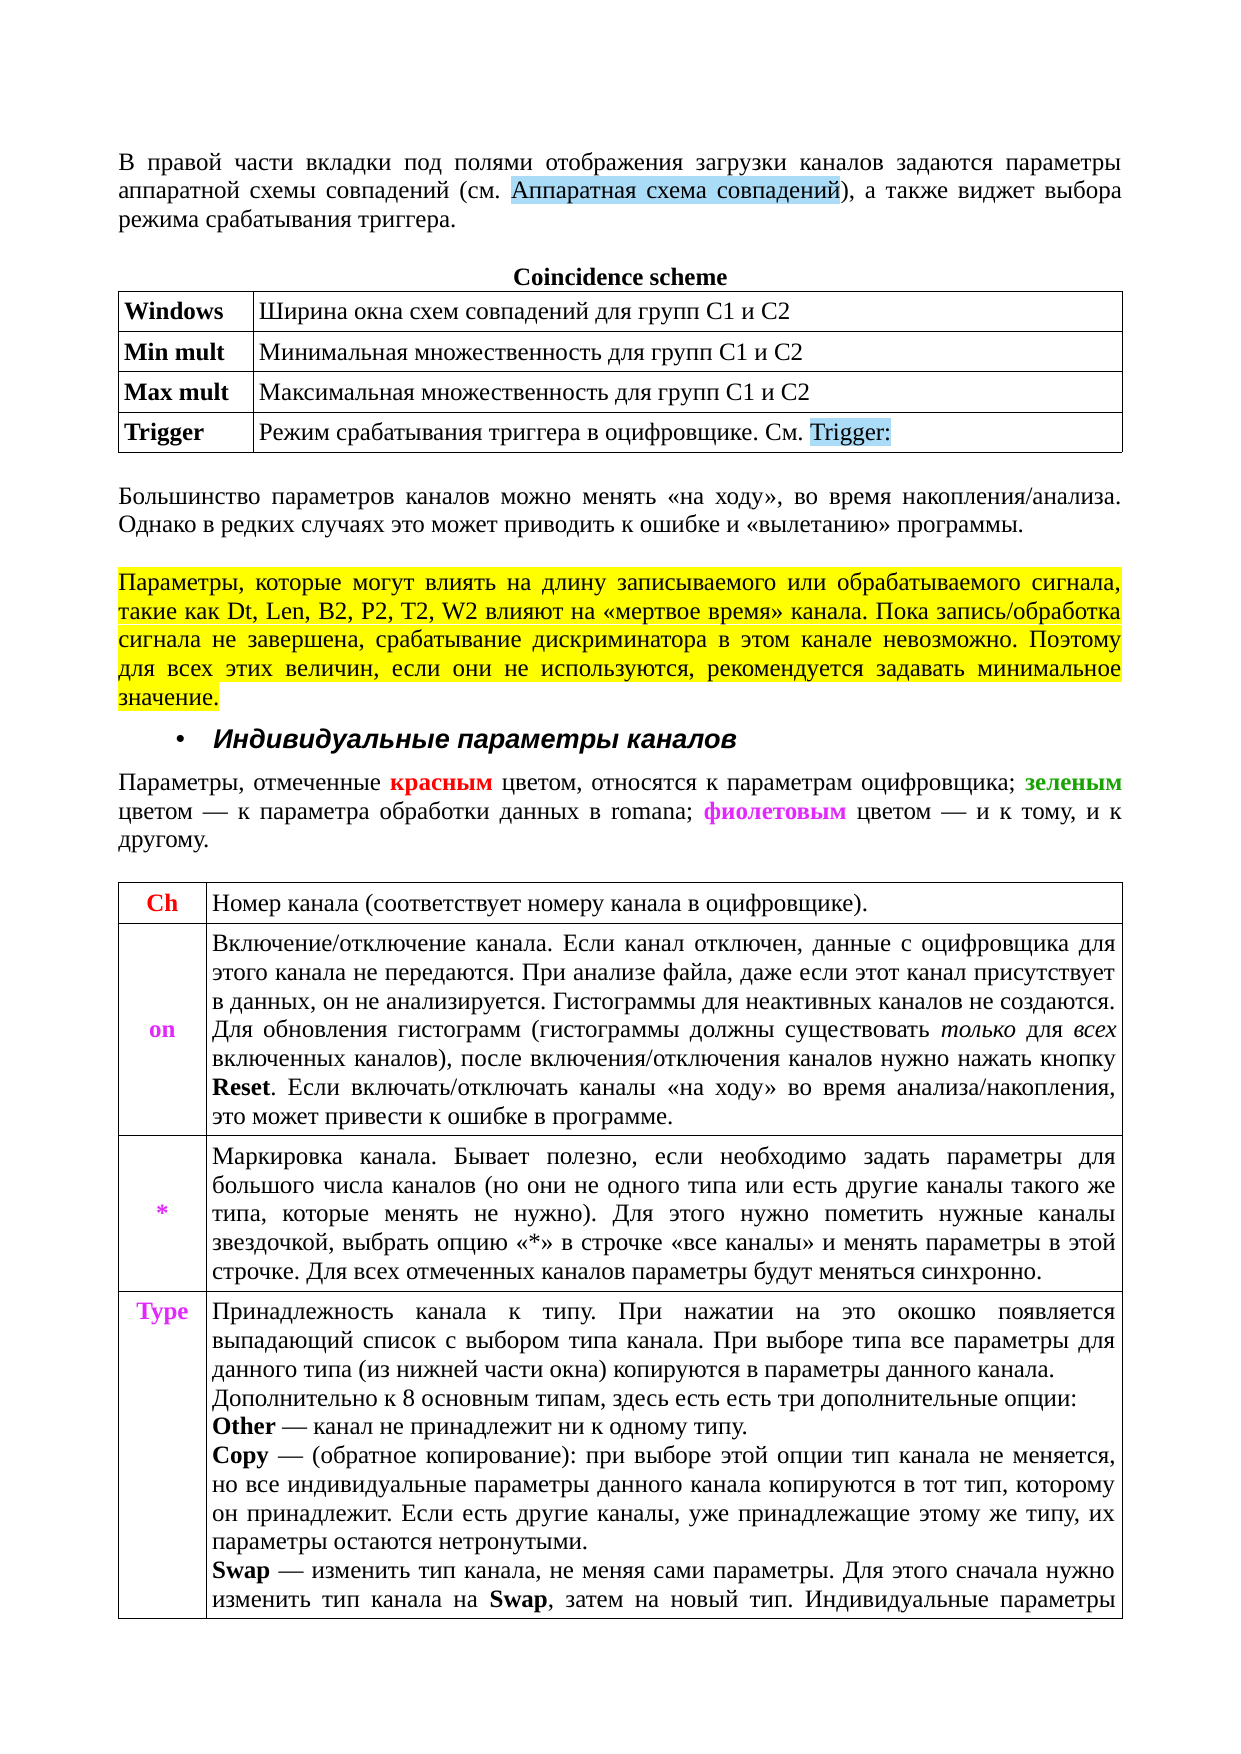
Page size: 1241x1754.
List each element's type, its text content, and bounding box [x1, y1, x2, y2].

table_cell Минимальная множественность для групп С1 и С2 [254, 332, 1122, 371]
table_cell Max mult [119, 372, 253, 412]
table_header Windows [119, 292, 253, 331]
text Coincidence scheme [118, 262, 1122, 291]
table_cell Включение/отключение канала. Если канал отключен, данные с оцифровщика для этого канала не передаются. При анализе файла, даже если этот канал присутствует в данных, он не анализируется. Гистограммы для неактивных каналов не создаются. Для обновления гистограмм (гистограммы должны существовать только для всех включенных каналов), после включения/отключения каналов нужно нажать кнопку Reset. Если включать/отключать каналы «на ходу» во время анализа/накопления, это может привести к ошибке в программе. [207, 924, 1122, 1135]
table_cell Type [119, 1292, 206, 1618]
table_cell Маркировка канала. Бывает полезно, если необходимо задать параметры для большого числа каналов (но они не одного типа или есть другие каналы такого же типа, которые менять не нужно). Для этого нужно пометить нужные каналы звездочкой, выбрать опцию «*» в строчке «все каналы» и менять параметры в этой строчке. Для всех отмеченных каналов параметры будут меняться синхронно. [207, 1136, 1122, 1291]
table_cell * [119, 1136, 206, 1291]
text Параметры, отмеченные красным цветом, относятся к параметрам оцифровщика; зеленым цветом — к параметра обработки данных в romana; фиолетовым цветом — и к тому, и к другому. [118, 767, 1122, 853]
table_cell Принадлежность канала к типу. При нажатии на это окошко появляется выпадающий список с выбором типа канала. При выборе типа все параметры для данного типа (из нижней части окна) копируются в параметры данного канала. Дополнительно к 8 основным типам, здесь есть есть три дополнительные опции: Other — канал не принадлежит ни к одному типу. Copy — (обратное копирование): при выборе этой опции тип канала не меняется, но все индивидуальные параметры данного канала копируются в тот тип, которому он принадлежит. Если есть другие каналы, уже принадлежащие этому же типу, их параметры остаются нетронутыми. Swap — изменить тип канала, не меняя сами параметры. Для этого сначала нужно изменить тип канала на Swap, затем на новый тип. Индивидуальные параметры [207, 1292, 1122, 1618]
text Большинство параметров каналов можно менять «на ходу», во время накопления/анализа. Однако в редких случаях это может приводить к ошибке и «вылетанию» программы. [118, 481, 1122, 538]
table_header Номер канала (соответствует номеру канала в оцифровщике). [207, 883, 1122, 922]
table_cell Min mult [119, 332, 253, 371]
table_cell Режим срабатывания триггера в оцифровщике. См. Trigger: [254, 413, 1122, 452]
table_header Ch [119, 883, 206, 922]
table_cell Trigger [119, 413, 253, 452]
text В правой части вкладки под полями отображения загрузки каналов задаются параметры аппаратной схемы совпадений (см. Аппаратная схема совпадений), а также виджет выбора режима срабатывания триггера. [118, 147, 1122, 233]
subtitle Индивидуальные параметры каналов [176, 723, 1122, 754]
text Параметры, которые могут влиять на длину записываемого или обрабатываемого сигнала, такие как Dt, Len, B2, P2, T2, W2 влияют на «мертвое время» канала. Пока запись/обработка сигнала не завершена, срабатывание дискриминатора в этом канале невозможно. Поэтому для всех этих величин, если они не используются, рекомендуется задавать минимальное значение. [118, 567, 1122, 711]
table_cell Максимальная множественность для групп С1 и С2 [254, 372, 1122, 412]
table_cell on [119, 924, 206, 1135]
table_header Ширина окна схем совпадений для групп С1 и С2 [254, 292, 1122, 331]
